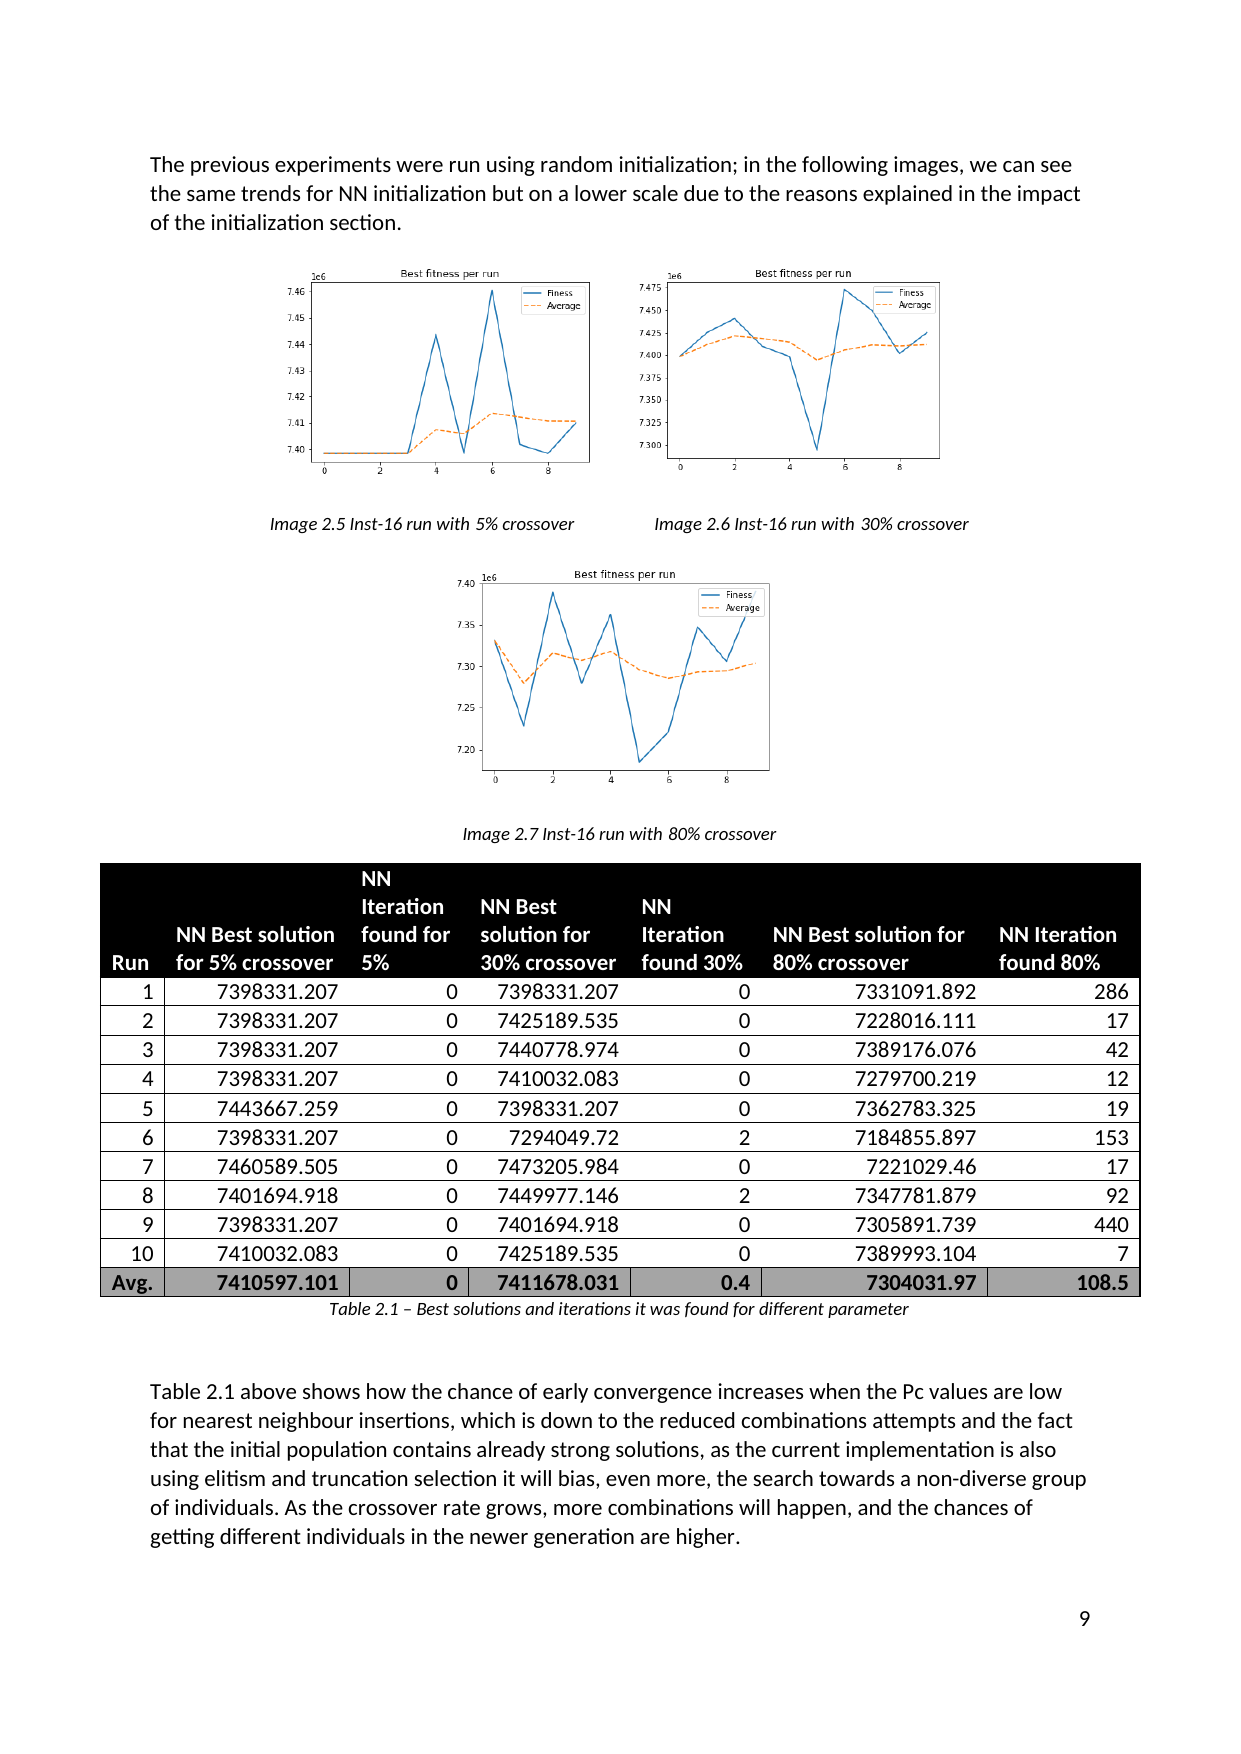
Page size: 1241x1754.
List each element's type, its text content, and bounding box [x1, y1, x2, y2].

table_cell 7473205.984 [469, 1152, 630, 1180]
table_cell 7460589.505 [165, 1152, 350, 1180]
table_cell 7398331.207 [165, 1210, 350, 1238]
table_cell 7389176.076 [761, 1036, 988, 1063]
table_header NN Iteration found 80% [988, 864, 1139, 976]
table_cell 0 [350, 1239, 469, 1267]
table_cell 7184855.897 [761, 1123, 988, 1151]
table_cell 7304031.97 [762, 1268, 987, 1296]
table_cell 0 [350, 1210, 469, 1238]
table_cell 19 [988, 1094, 1139, 1122]
table_cell 0 [350, 1036, 469, 1063]
table_cell 0 [630, 1239, 761, 1267]
table_cell 7221029.46 [761, 1152, 988, 1180]
table_header NN Iteration found for 5% [350, 864, 468, 976]
table_cell 10 [101, 1239, 164, 1267]
table_cell 7389993.104 [761, 1239, 988, 1267]
table_cell 7294049.72 [469, 1123, 630, 1151]
text Table 2.1 – Best solutions and iterations it was found for different parameter [150, 1297, 1090, 1320]
table_cell 7398331.207 [165, 1123, 350, 1151]
table_cell 0.4 [631, 1268, 761, 1296]
table_header NN Best solution for 5% crossover [165, 864, 349, 976]
table_cell 0 [350, 978, 469, 1005]
table_cell 2 [630, 1123, 761, 1151]
table_cell 7410597.101 [165, 1268, 349, 1296]
table_header Run [101, 864, 164, 976]
table_cell 7398331.207 [165, 1065, 350, 1093]
table_cell 5 [101, 1094, 164, 1122]
table_cell 7331091.892 [761, 978, 988, 1005]
table_cell 0 [630, 1006, 761, 1034]
table_cell 0 [350, 1123, 469, 1151]
table_cell 0 [350, 1065, 469, 1093]
table_cell 153 [988, 1123, 1139, 1151]
table_cell 7410032.083 [469, 1065, 630, 1093]
text The previous experiments were run using random initialization; in the following images, we can see the same trends for NN initialization but on a lower scale due to the reasons explained in the impact of the initialization section. [150, 150, 1090, 236]
table_cell 0 [630, 1210, 761, 1238]
table_header NN Iteration found 30% [631, 864, 761, 976]
table_cell 7398331.207 [469, 978, 630, 1005]
table_cell 7279700.219 [761, 1065, 988, 1093]
table_cell 2 [630, 1181, 761, 1209]
table_cell 286 [988, 978, 1139, 1005]
table_cell 17 [988, 1152, 1139, 1180]
table_cell 0 [630, 1065, 761, 1093]
table_cell 0 [630, 978, 761, 1005]
table_header NN Best solution for 80% crossover [762, 864, 987, 976]
table_cell 0 [630, 1094, 761, 1122]
table_cell 7398331.207 [165, 1006, 350, 1034]
table_cell 0 [350, 1152, 469, 1180]
text Image 2.5 Inst-16 run with 5% crossover Image 2.6 Inst-16 run with 30% crossover [150, 508, 1090, 536]
table_cell 7425189.535 [469, 1239, 630, 1267]
table_cell 12 [988, 1065, 1139, 1093]
table_cell 0 [350, 1094, 469, 1122]
table_cell 6 [101, 1123, 164, 1151]
table_cell 0 [350, 1181, 469, 1209]
table_header NN Best solution for 30% crossover [469, 864, 630, 976]
table_cell 0 [630, 1036, 761, 1063]
table_cell 1 [101, 978, 164, 1005]
table_cell 7443667.259 [165, 1094, 350, 1122]
table_cell 17 [988, 1006, 1139, 1034]
table_cell 42 [988, 1036, 1139, 1063]
table_cell 9 [101, 1210, 164, 1238]
table_cell 8 [101, 1181, 164, 1209]
table_cell 7398331.207 [165, 978, 350, 1005]
text Table 2.1 above shows how the chance of early convergence increases when the Pc values are low for nearest neighbour insertions, which is down to the reduced combinations attempts and the fact that the initial population contains already strong solutions, as the current implementation is also using elitism and truncation selection it will bias, even more, the search towards a non-diverse group of individuals. As the crossover rate grows, more combinations will happen, and the chances of getting different individuals in the newer generation are higher. [150, 1377, 1090, 1550]
table_cell 7410032.083 [165, 1239, 350, 1267]
table_cell 7 [988, 1239, 1139, 1267]
table_cell 440 [988, 1210, 1139, 1238]
table_cell 108.5 [988, 1268, 1139, 1296]
table_cell 92 [988, 1181, 1139, 1209]
table_cell 7347781.879 [761, 1181, 988, 1209]
table_cell 7425189.535 [469, 1006, 630, 1034]
table_cell 7401694.918 [469, 1210, 630, 1238]
table_cell Avg. [101, 1268, 164, 1296]
table_cell 7440778.974 [469, 1036, 630, 1063]
table_cell 7228016.111 [761, 1006, 988, 1034]
table_cell 0 [350, 1006, 469, 1034]
table_cell 0 [630, 1152, 761, 1180]
table_cell 2 [101, 1006, 164, 1034]
table_cell 7362783.325 [761, 1094, 988, 1122]
table_cell 4 [101, 1065, 164, 1093]
table_cell 3 [101, 1036, 164, 1063]
table_cell 7 [101, 1152, 164, 1180]
table_cell 7411678.031 [469, 1268, 630, 1296]
table_cell 7449977.146 [469, 1181, 630, 1209]
table_cell 7398331.207 [469, 1094, 630, 1122]
table_cell 0 [350, 1268, 468, 1296]
text Image 2.7 Inst-16 run with 80% crossover [150, 818, 1090, 846]
table_cell 7401694.918 [165, 1181, 350, 1209]
table_cell 7398331.207 [165, 1036, 350, 1063]
table_cell 7305891.739 [761, 1210, 988, 1238]
